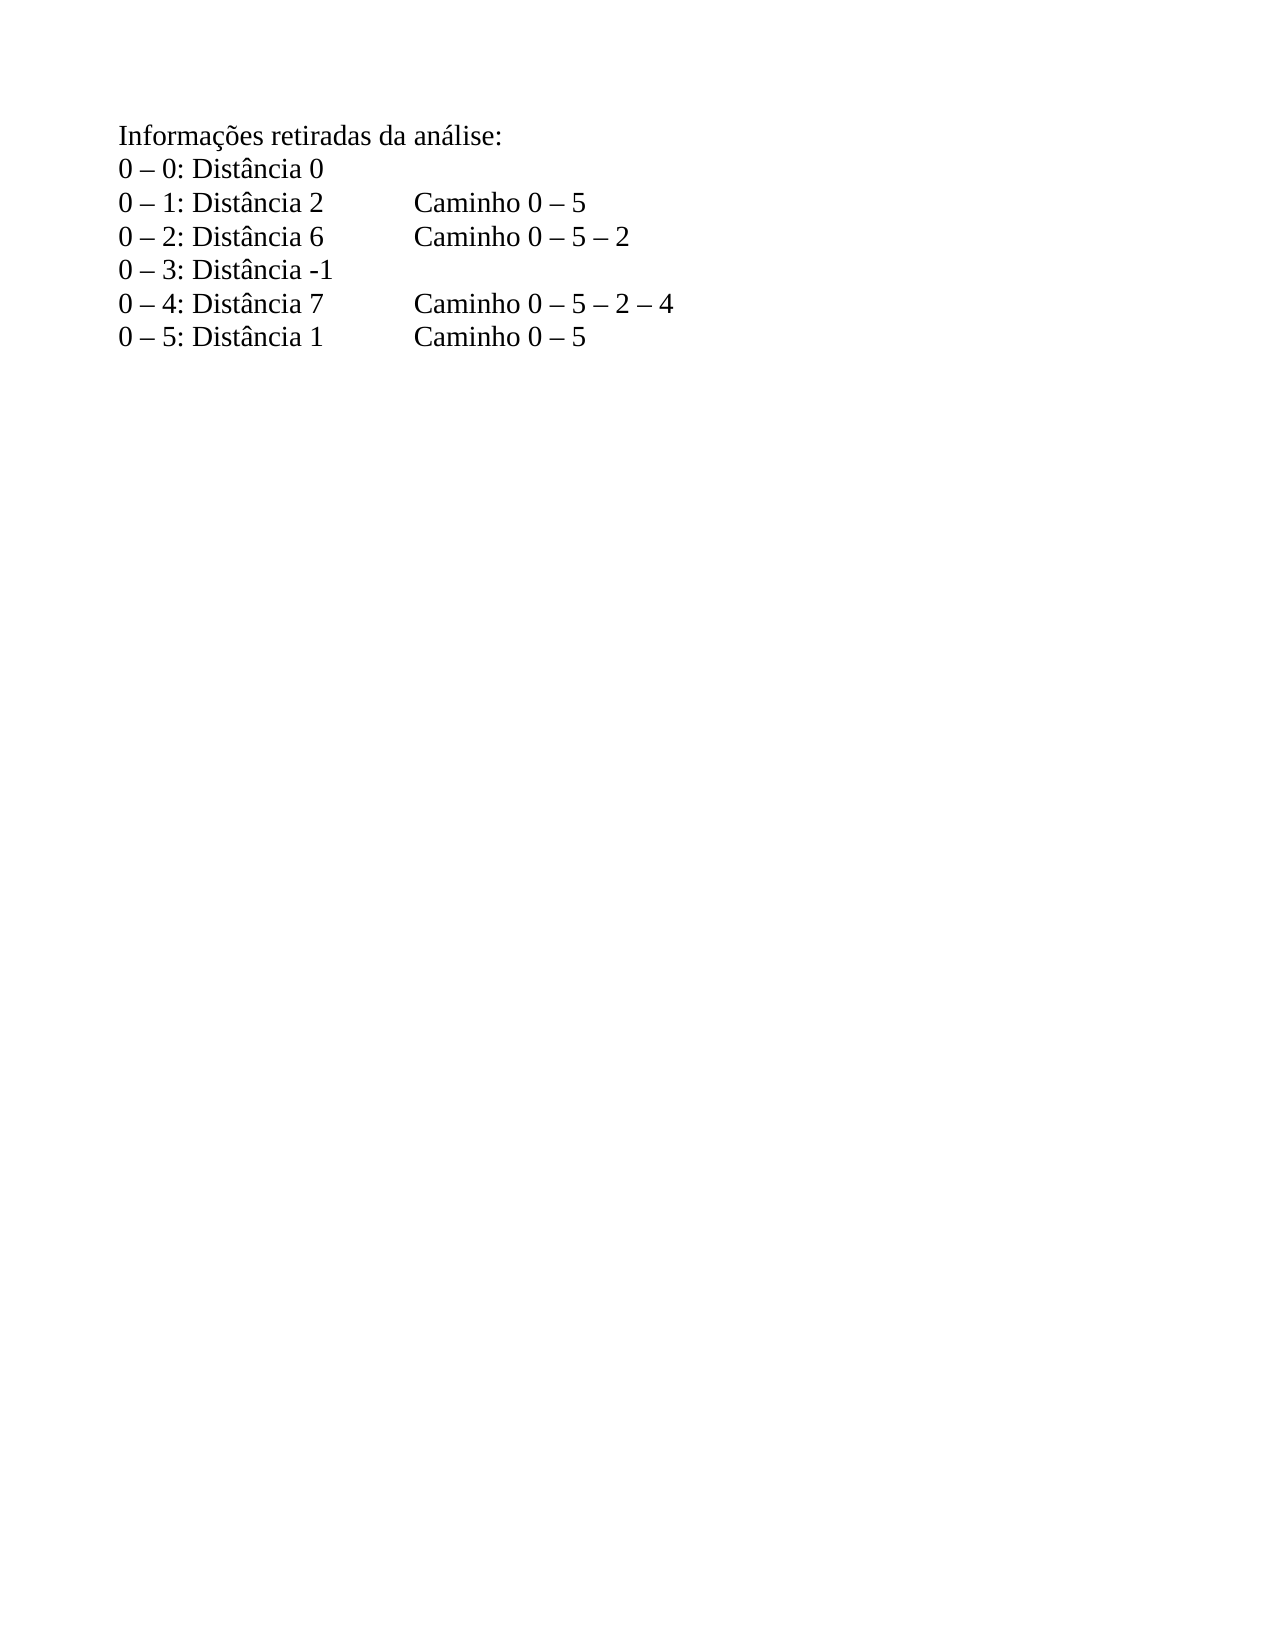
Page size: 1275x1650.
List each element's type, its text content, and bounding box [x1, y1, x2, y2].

text 0 – 4: Distância 7 Caminho 0 – 5 – 2 – 4 [118, 286, 1157, 319]
text Informações retiradas da análise: [118, 118, 1157, 152]
text 0 – 0: Distância 0 [118, 152, 1157, 185]
text 0 – 1: Distância 2 Caminho 0 – 5 [118, 185, 1157, 219]
text 0 – 5: Distância 1 Caminho 0 – 5 [118, 319, 1157, 353]
text 0 – 2: Distância 6 Caminho 0 – 5 – 2 [118, 219, 1157, 252]
text 0 – 3: Distância -1 [118, 252, 1157, 286]
